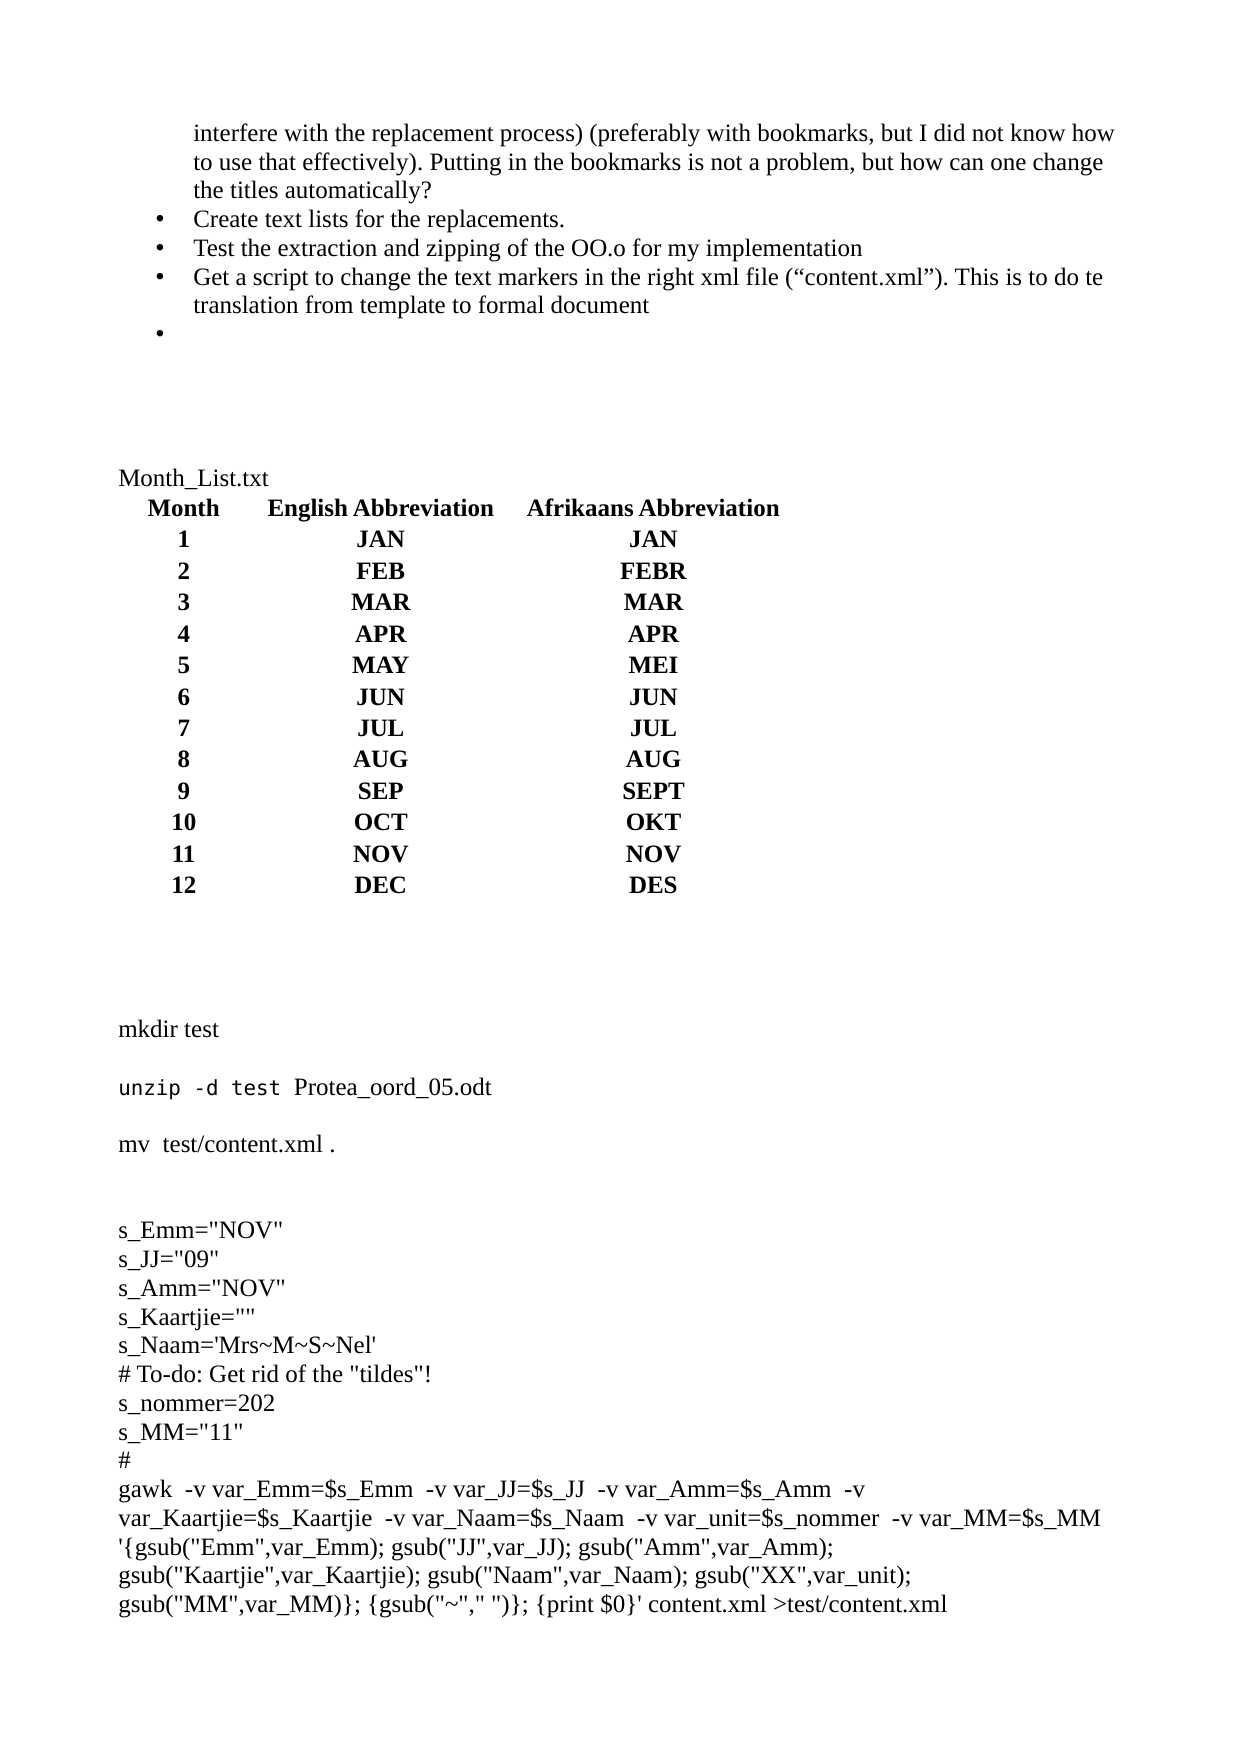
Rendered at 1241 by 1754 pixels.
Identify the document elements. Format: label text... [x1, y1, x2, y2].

table_cell JAN [509, 522, 797, 553]
table_cell 12 [115, 868, 252, 899]
list Get a script to change the text markers in the right xml file (“content.xml”). This is to do te translation from template to formal document [156, 262, 1122, 319]
text # [118, 1445, 1122, 1474]
list Test the extraction and zipping of the OO.o for my implementation [156, 233, 1122, 262]
table_cell 11 [115, 836, 252, 868]
table_cell 8 [115, 742, 252, 773]
table_cell 9 [115, 773, 252, 805]
table_cell OKT [509, 805, 797, 836]
table_cell 7 [115, 710, 252, 742]
text s_nommer=202 [118, 1388, 1122, 1417]
table_cell MAY [252, 648, 509, 679]
table_cell 3 [115, 585, 252, 616]
table_cell 10 [115, 805, 252, 836]
table_cell 5 [115, 648, 252, 679]
table_cell DEC [252, 868, 509, 899]
table_cell APR [252, 616, 509, 647]
table_cell FEB [252, 553, 509, 584]
table_cell 2 [115, 553, 252, 584]
text # To-do: Get rid of the "tildes"! [118, 1359, 1122, 1388]
table_header Month [115, 492, 252, 522]
table_cell APR [509, 616, 797, 647]
text s_Naam='Mrs~M~S~Nel' [118, 1330, 1122, 1359]
text s_Emm="NOV" [118, 1215, 1122, 1244]
table_cell JUL [252, 710, 509, 742]
table_cell SEPT [509, 773, 797, 805]
text s_Kaartjie="" [118, 1302, 1122, 1330]
table_cell MAR [509, 585, 797, 616]
table_cell JUN [509, 679, 797, 710]
table_cell 6 [115, 679, 252, 710]
table_cell NOV [252, 836, 509, 868]
table_cell AUG [509, 742, 797, 773]
text Month_List.txt [118, 463, 1122, 492]
text gawk -v var_Emm=$s_Emm -v var_JJ=$s_JJ -v var_Amm=$s_Amm -v var_Kaartjie=$s_Kaartjie -v var_Naam=$s_Naam -v var_unit=$s_nommer -v var_MM=$s_MM '{gsub("Emm",var_Emm); gsub("JJ",var_JJ); gsub("Amm",var_Amm); gsub("Kaartjie",var_Kaartjie); gsub("Naam",var_Naam); gsub("XX",var_unit); gsub("MM",var_MM)}; {gsub("~"," ")}; {print $0}' content.xml >test/content.xml [118, 1474, 1122, 1618]
table_cell JAN [252, 522, 509, 553]
list interfere with the replacement process) (preferably with bookmarks, but I did not know how to use that effectively). Putting in the bookmarks is not a problem, but how can one change the titles automatically? [156, 118, 1122, 204]
table_cell NOV [509, 836, 797, 868]
table_cell FEBR [509, 553, 797, 584]
text s_Amm="NOV" [118, 1273, 1122, 1302]
table_cell AUG [252, 742, 509, 773]
text unzip -d test Protea_oord_05.odt [118, 1072, 1122, 1129]
text mkdir test [118, 1014, 1122, 1043]
table_header Afrikaans Abbreviation [509, 492, 797, 522]
text s_MM="11" [118, 1417, 1122, 1445]
table_cell MAR [252, 585, 509, 616]
table_cell MEI [509, 648, 797, 679]
table_cell JUN [252, 679, 509, 710]
table_cell 1 [115, 522, 252, 553]
table_cell OCT [252, 805, 509, 836]
table_cell SEP [252, 773, 509, 805]
text s_JJ="09" [118, 1244, 1122, 1273]
table_header English Abbreviation [252, 492, 509, 522]
list Create text lists for the replacements. [156, 204, 1122, 233]
table_cell JUL [509, 710, 797, 742]
text mv test/content.xml . [118, 1129, 1122, 1158]
table_cell DES [509, 868, 797, 899]
table_cell 4 [115, 616, 252, 647]
